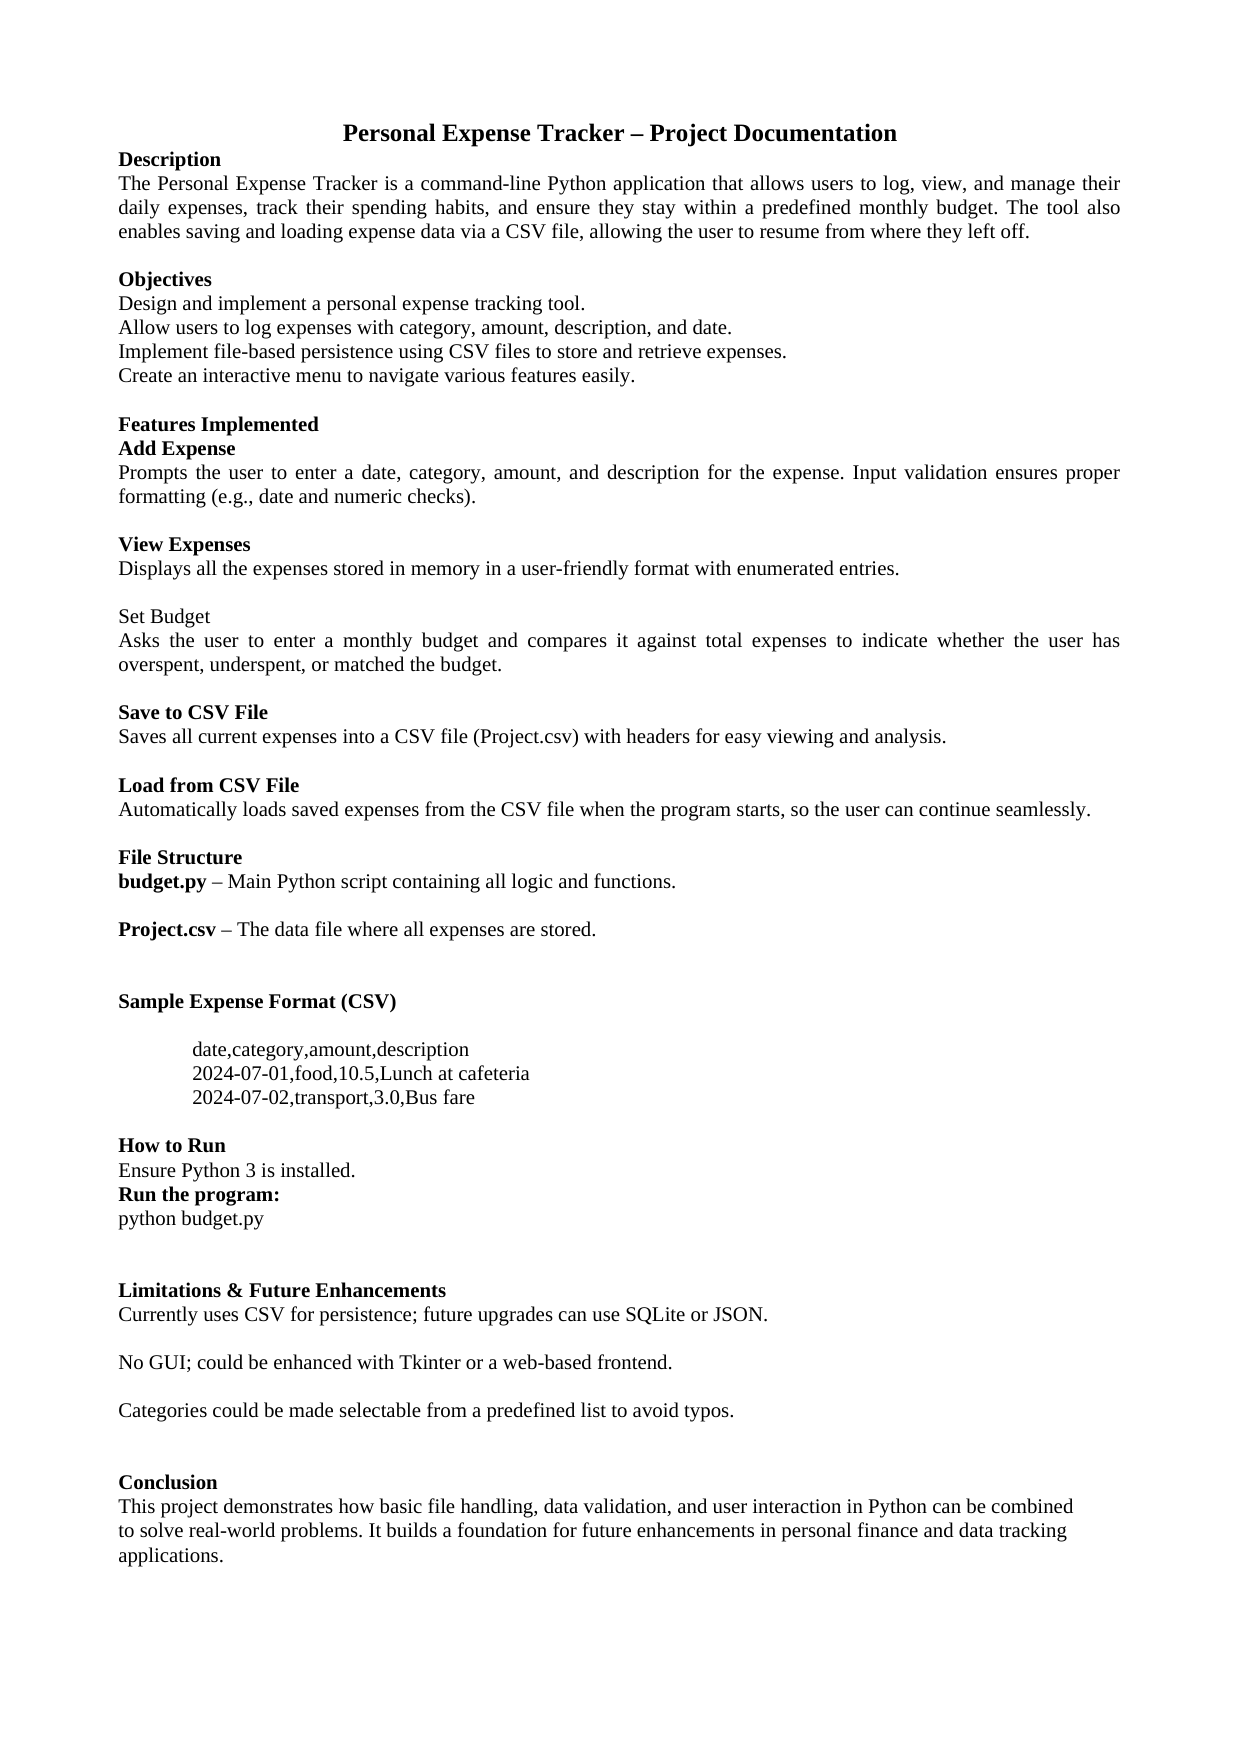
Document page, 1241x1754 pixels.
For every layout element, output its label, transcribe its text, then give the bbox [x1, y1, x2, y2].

text View Expenses [118, 532, 1122, 556]
text Design and implement a personal expense tracking tool. [118, 291, 1122, 315]
text Personal Expense Tracker – Project Documentation [118, 118, 1122, 147]
text Add Expense [118, 436, 1122, 460]
text python budget.py [118, 1206, 1122, 1230]
text Ensure Python 3 is installed. [118, 1157, 1122, 1182]
text to solve real-world problems. It builds a foundation for future enhancements in personal finance and data tracking [118, 1518, 1122, 1542]
text Allow users to log expenses with category, amount, description, and date. [118, 315, 1122, 339]
text Load from CSV File [118, 772, 1122, 797]
text Saves all current expenses into a CSV file (Project.csv) with headers for easy viewing and analysis. [118, 724, 1122, 748]
text Implement file-based persistence using CSV files to store and retrieve expenses. [118, 339, 1122, 363]
text No GUI; could be enhanced with Tkinter or a web-based frontend. [118, 1350, 1122, 1374]
text Features Implemented [118, 412, 1122, 436]
text Project.csv – The data file where all expenses are stored. [118, 917, 1122, 941]
text 2024-07-02,transport,3.0,Bus fare [118, 1085, 1122, 1109]
text 2024-07-01,food,10.5,Lunch at cafeteria [118, 1061, 1122, 1085]
text Description [118, 147, 1122, 171]
text Prompts the user to enter a date, category, amount, and description for the expense. Input validation ensures proper formatting (e.g., date and numeric checks). [118, 460, 1122, 508]
text How to Run [118, 1133, 1122, 1157]
text Set Budget [118, 604, 1122, 628]
text date,category,amount,description [118, 1037, 1122, 1061]
text Currently uses CSV for persistence; future upgrades can use SQLite or JSON. [118, 1302, 1122, 1326]
text Displays all the expenses stored in memory in a user-friendly format with enumerated entries. [118, 556, 1122, 580]
text Asks the user to enter a monthly budget and compares it against total expenses to indicate whether the user has overspent, underspent, or matched the budget. [118, 628, 1122, 676]
text Run the program: [118, 1182, 1122, 1206]
text Conclusion [118, 1470, 1122, 1494]
text Objectives [118, 267, 1122, 291]
text budget.py – Main Python script containing all logic and functions. [118, 869, 1122, 893]
text Sample Expense Format (CSV) [118, 989, 1122, 1013]
text Save to CSV File [118, 700, 1122, 724]
text File Structure [118, 845, 1122, 869]
text Limitations & Future Enhancements [118, 1278, 1122, 1302]
text Categories could be made selectable from a predefined list to avoid typos. [118, 1398, 1122, 1422]
text Create an interactive menu to navigate various features easily. [118, 363, 1122, 387]
text Automatically loads saved expenses from the CSV file when the program starts, so the user can continue seamlessly. [118, 797, 1122, 821]
text The Personal Expense Tracker is a command-line Python application that allows users to log, view, and manage their daily expenses, track their spending habits, and ensure they stay within a predefined monthly budget. The tool also enables saving and loading expense data via a CSV file, allowing the user to resume from where they left off. [118, 171, 1122, 243]
text applications. [118, 1542, 1122, 1567]
text This project demonstrates how basic file handling, data validation, and user interaction in Python can be combined [118, 1494, 1122, 1518]
